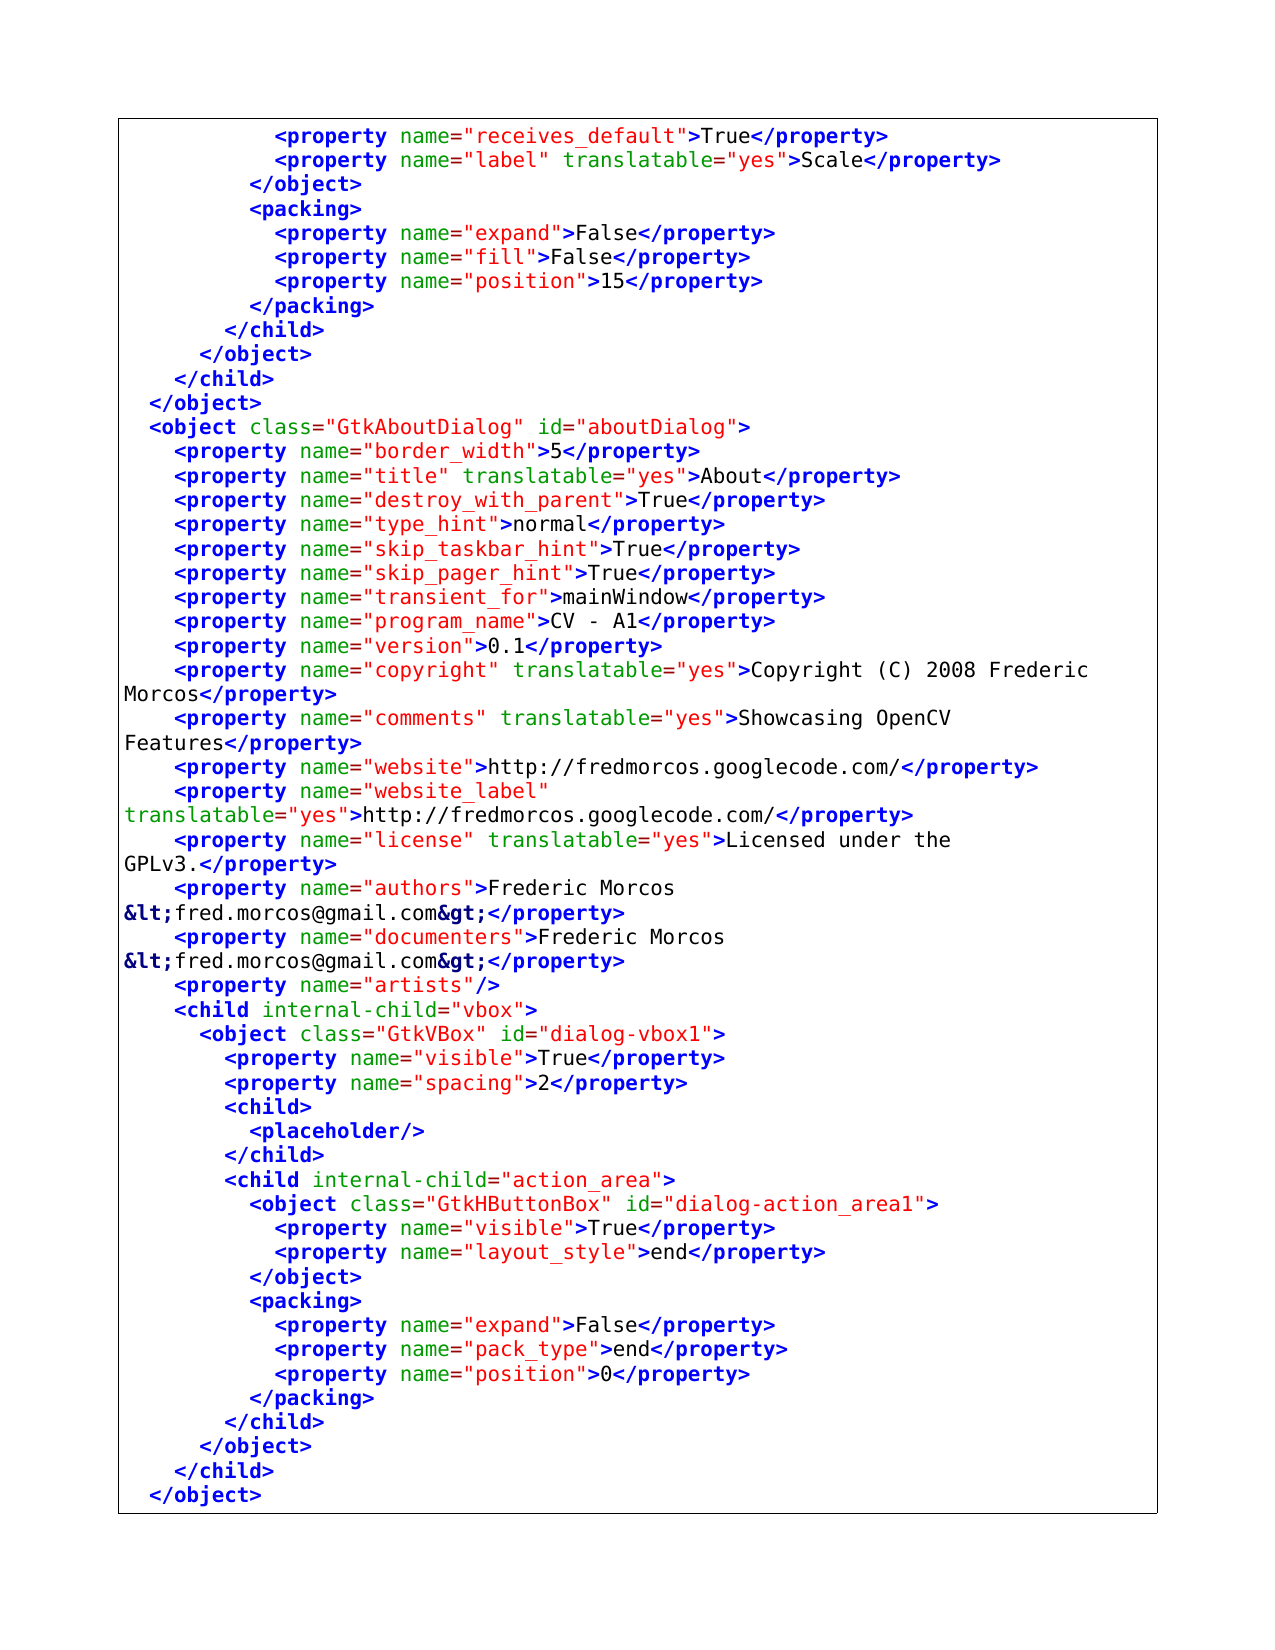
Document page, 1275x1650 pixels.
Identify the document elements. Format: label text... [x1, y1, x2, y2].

table_header <property name="receives_default">True</property> <property name="label" translatable="yes">Scale</property> </object> <packing> <property name="expand">False</property> <property name="fill">False</property> <property name="position">15</property> </packing> </child> </object> </child> </object> <object class="GtkAboutDialog" id="aboutDialog"> <property name="border_width">5</property> <property name="title" translatable="yes">About</property> <property name="destroy_with_parent">True</property> <property name="type_hint">normal</property> <property name="skip_taskbar_hint">True</property> <property name="skip_pager_hint">True</property> <property name="transient_for">mainWindow</property> <property name="program_name">CV - A1</property> <property name="version">0.1</property> <property name="copyright" translatable="yes">Copyright (C) 2008 Frederic Morcos</property> <property name="comments" translatable="yes">Showcasing OpenCV Features</property> <property name="website">http://fredmorcos.googlecode.com/</property> <property name="website_label" translatable="yes">http://fredmorcos.googlecode.com/</property> <property name="license" translatable="yes">Licensed under the GPLv3.</property> <property name="authors">Frederic Morcos &lt;fred.morcos@gmail.com&gt;</property> <property name="documenters">Frederic Morcos &lt;fred.morcos@gmail.com&gt;</property> <property name="artists"/> <child internal-child="vbox"> <object class="GtkVBox" id="dialog-vbox1"> <property name="visible">True</property> <property name="spacing">2</property> <child> <placeholder/> </child> <child internal-child="action_area"> <object class="GtkHButtonBox" id="dialog-action_area1"> <property name="visible">True</property> <property name="layout_style">end</property> </object> <packing> <property name="expand">False</property> <property name="pack_type">end</property> <property name="position">0</property> </packing> </child> </object> </child> </object> [119, 119, 1157, 1513]
